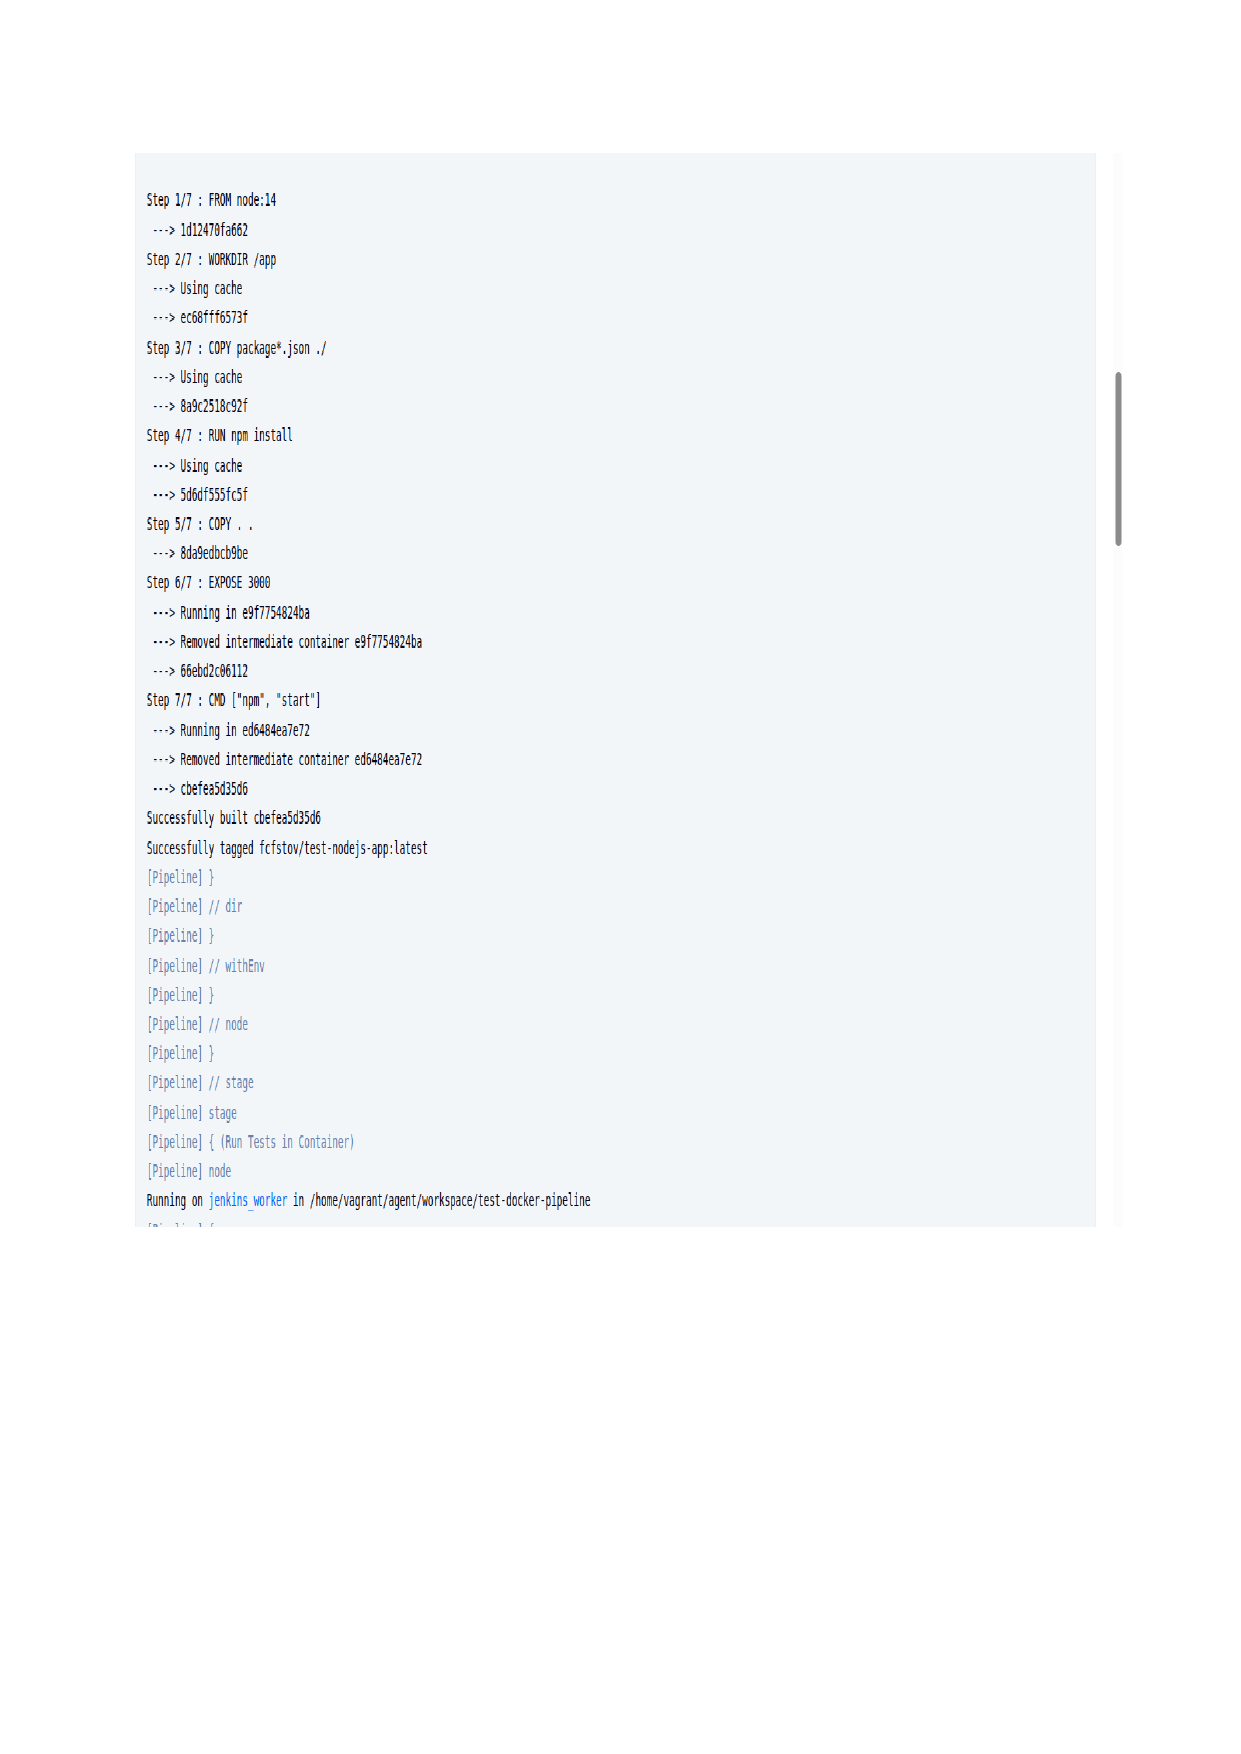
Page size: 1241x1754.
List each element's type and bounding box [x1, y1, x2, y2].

picture [118, 153, 1123, 1227]
